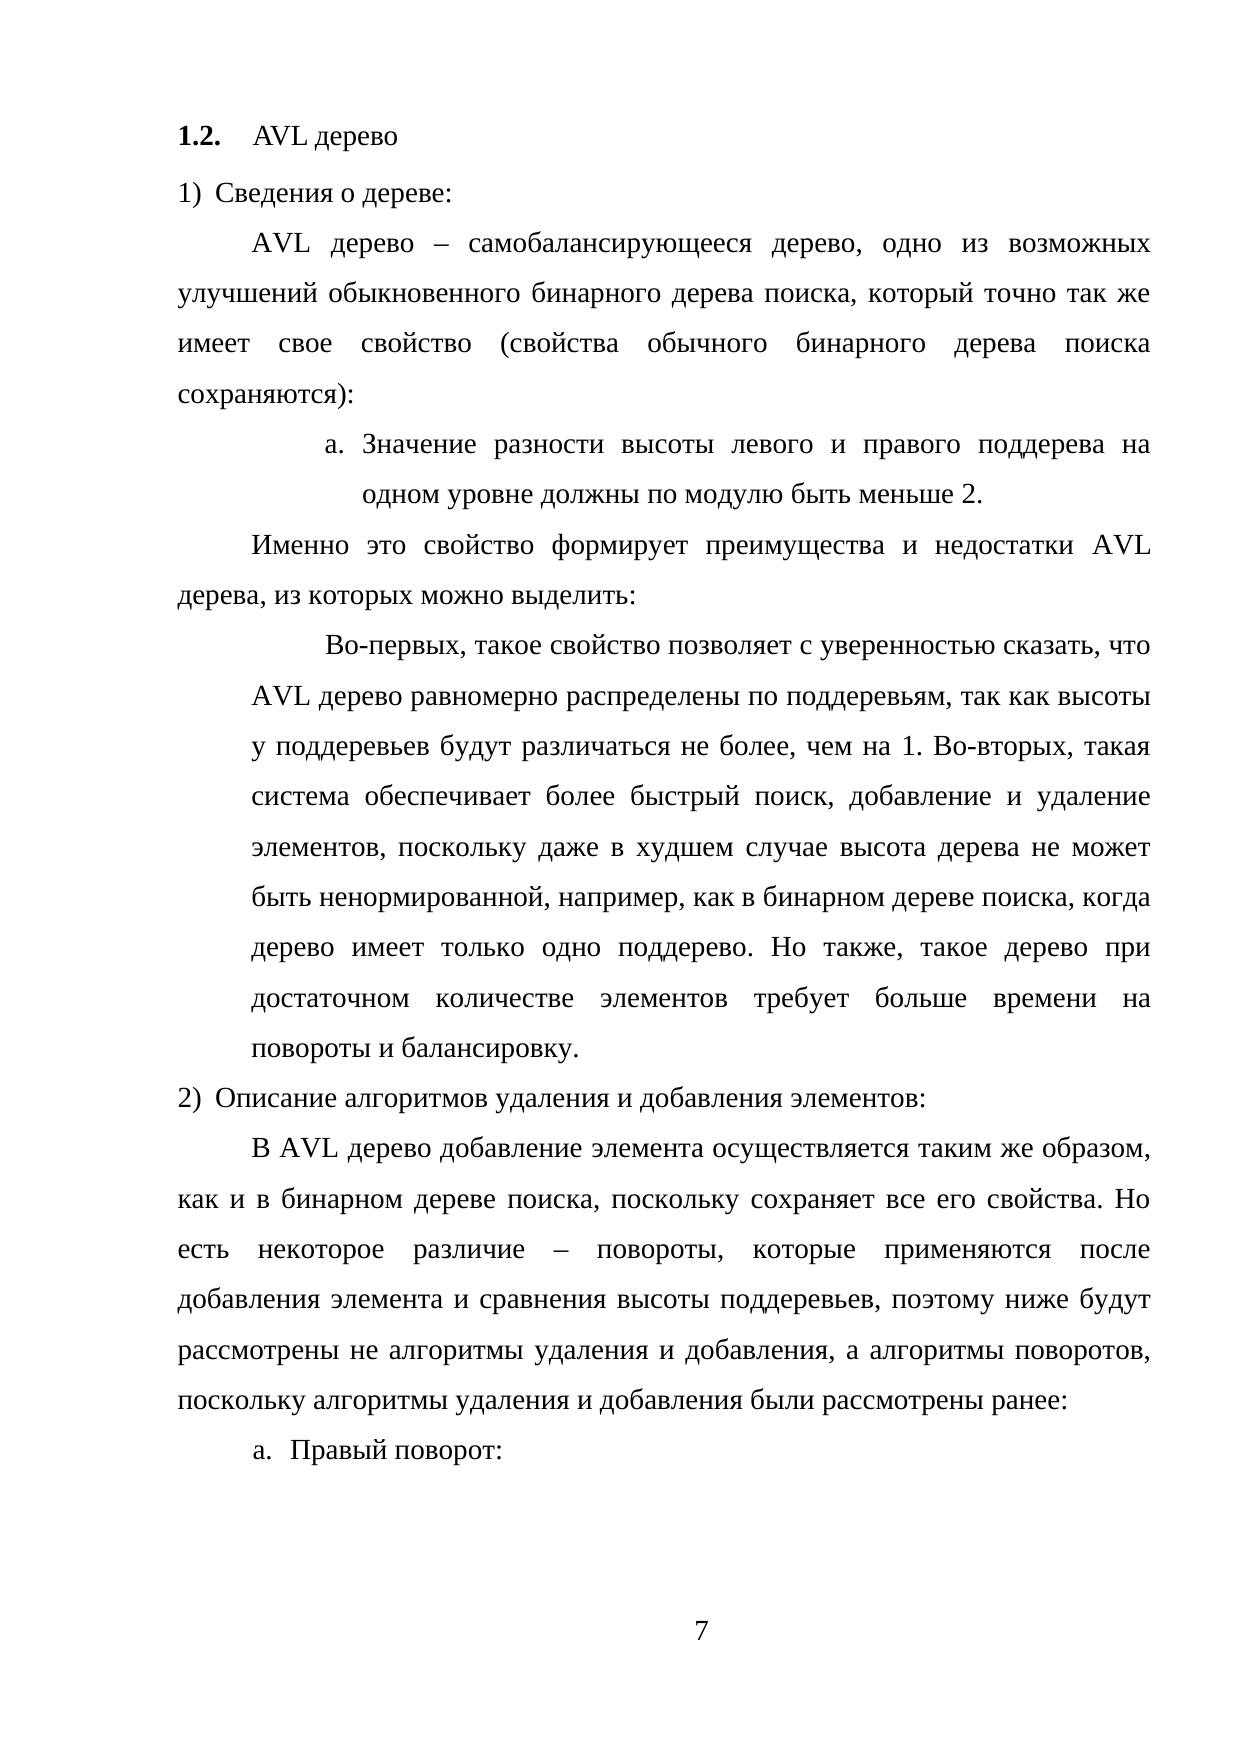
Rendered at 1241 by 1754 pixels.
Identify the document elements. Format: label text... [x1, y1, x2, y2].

list Описание алгоритмов удаления и добавления элементов: [177, 1080, 1152, 1114]
subtitle AVL дерево [177, 118, 1152, 152]
text AVL дерево – самобалансирующееся дерево, одно из возможных улучшений обыкновенного бинарного дерева поиска, который точно так же имеет свое свойство (свойства обычного бинарного дерева поиска сохраняются): [177, 225, 1152, 409]
text Именно это свойство формирует преимущества и недостатки AVL дерева, из которых можно выделить: [177, 527, 1152, 611]
text Во-первых, такое свойство позволяет с уверенностью сказать, что AVL дерево равномерно распределены по поддеревьям, так как высоты у поддеревьев будут различаться не более, чем на 1. Во-вторых, такая система обеспечивает более быстрый поиск, добавление и удаление элементов, поскольку даже в худшем случае высота дерева не может быть ненормированной, например, как в бинарном дереве поиска, когда дерево имеет только одно поддерево. Но также, такое дерево при достаточном количестве элементов требует больше времени на повороты и балансировку. [251, 627, 1152, 1063]
list Значение разности высоты левого и правого поддерева на одном уровне должны по модулю быть меньше 2. [324, 426, 1152, 510]
text В AVL дерево добавление элемента осуществляется таким же образом, как и в бинарном дереве поиска, поскольку сохраняет все его свойства. Но есть некоторое различие – повороты, которые применяются после добавления элемента и сравнения высоты поддеревьев, поэтому ниже будут рассмотрены не алгоритмы удаления и добавления, а алгоритмы поворотов, поскольку алгоритмы удаления и добавления были рассмотрены ранее: [177, 1131, 1152, 1416]
list Правый поворот: [252, 1432, 1152, 1466]
list Сведения о дереве: [177, 175, 1152, 208]
